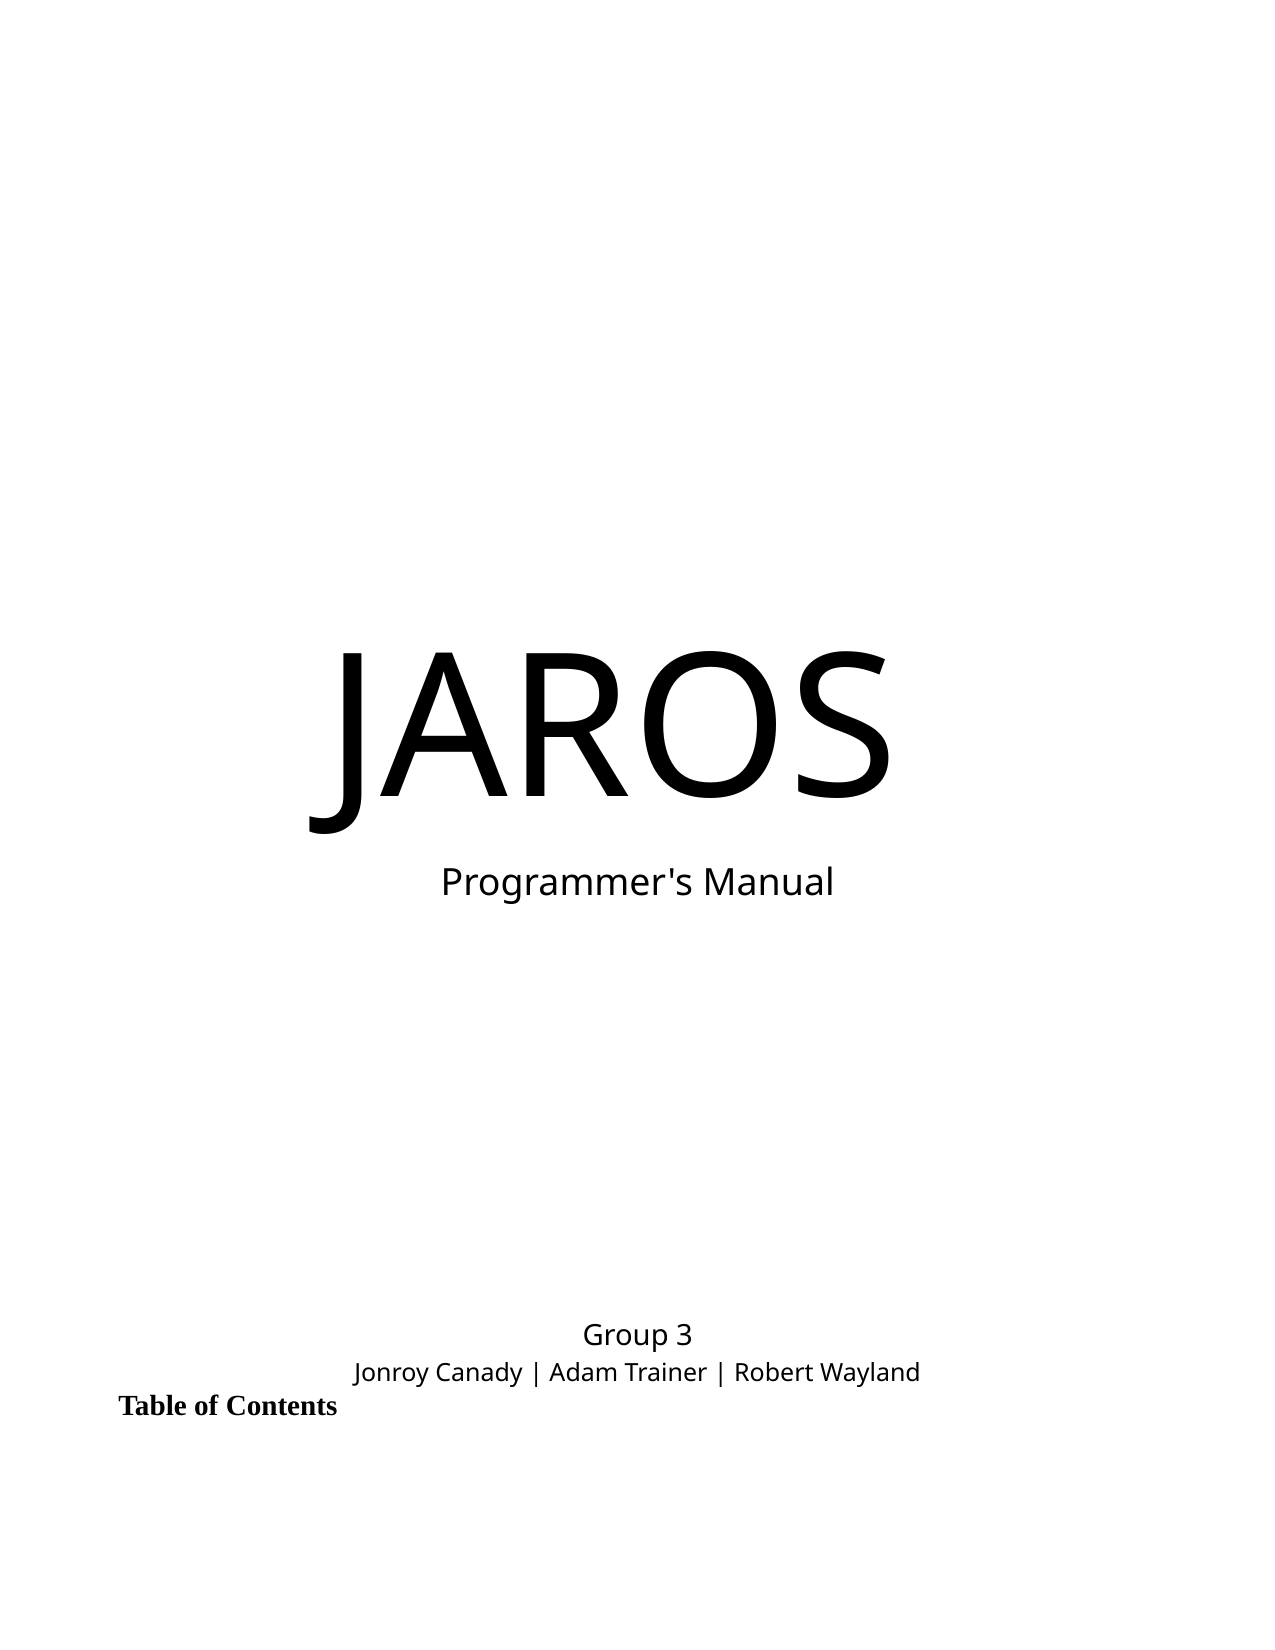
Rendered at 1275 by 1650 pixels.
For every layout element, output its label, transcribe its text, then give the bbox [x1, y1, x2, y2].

text JAROS [118, 583, 1157, 855]
text Group 3 [118, 1315, 1157, 1354]
text Jonroy Canady | Adam Trainer | Robert Wayland [118, 1354, 1157, 1388]
text Table of Contents [118, 1388, 1157, 1422]
text Programmer's Manual [118, 855, 1157, 906]
